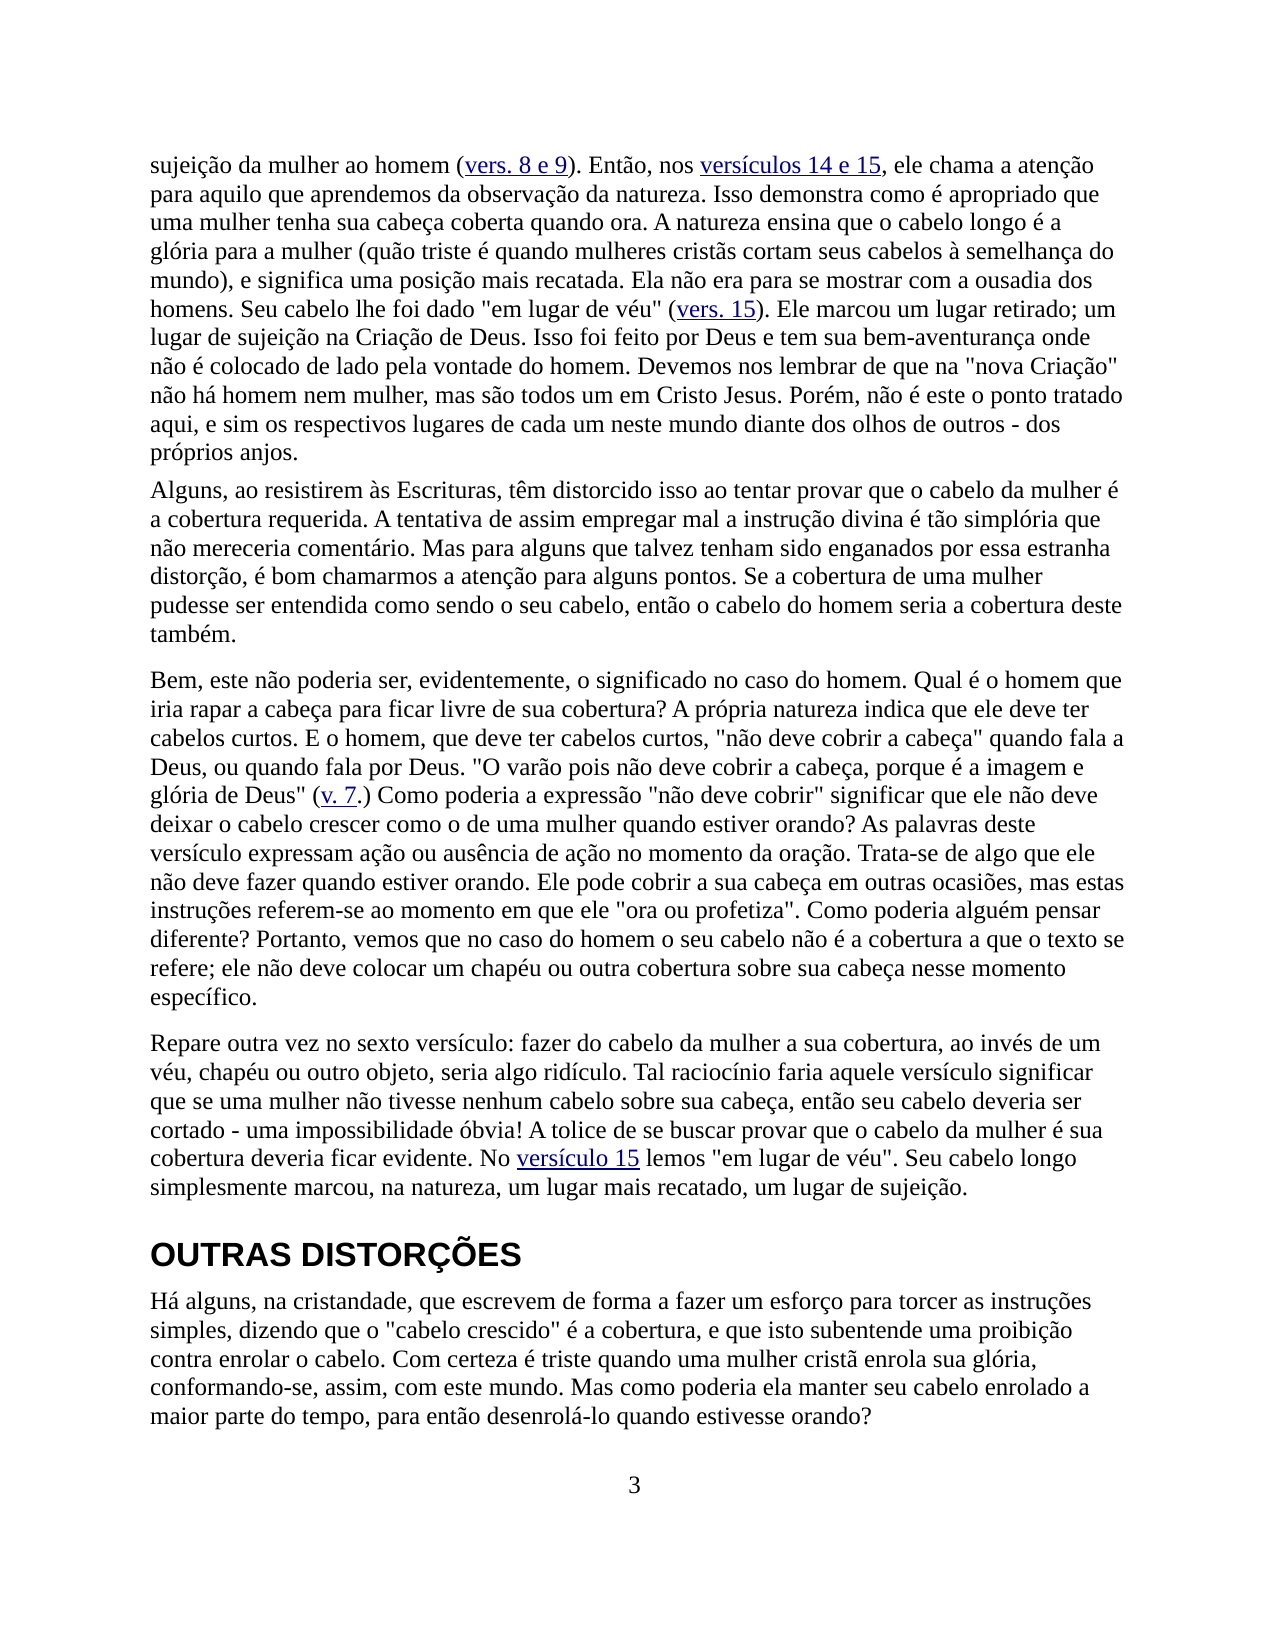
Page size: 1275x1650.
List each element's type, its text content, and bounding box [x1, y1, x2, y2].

text Bem, este não poderia ser, evidentemente, o significado no caso do homem. Qual é o homem que iria rapar a cabeça para ficar livre de sua cobertura? A própria natureza indica que ele deve ter cabelos curtos. E o homem, que deve ter cabelos curtos, "não deve cobrir a cabeça" quando fala a Deus, ou quando fala por Deus. "O varão pois não deve cobrir a cabeça, porque é a imagem e glória de Deus" (v. 7.) Como poderia a expressão "não deve cobrir" significar que ele não deve deixar o cabelo crescer como o de uma mulher quando estiver orando? As palavras deste versículo expressam ação ou ausência de ação no momento da oração. Trata-se de algo que ele não deve fazer quando estiver orando. Ele pode cobrir a sua cabeça em outras ocasiões, mas estas instruções referem-se ao momento em que ele "ora ou profetiza". Como poderia alguém pensar diferente? Portanto, vemos que no caso do homem o seu cabelo não é a cobertura a que o texto se refere; ele não deve colocar um chapéu ou outra cobertura sobre sua cabeça nesse momento específico. [150, 666, 1125, 1011]
text Repare outra vez no sexto versículo: fazer do cabelo da mulher a sua cobertura, ao invés de um véu, chapéu ou outro objeto, seria algo ridículo. Tal raciocínio faria aquele versículo significar que se uma mulher não tivesse nenhum cabelo sobre sua cabeça, então seu cabelo deveria ser cortado - uma impossibilidade óbvia! A tolice de se buscar provar que o cabelo da mulher é sua cobertura deveria ficar evidente. No versículo 15 lemos "em lugar de véu". Seu cabelo longo simplesmente marcou, na natureza, um lugar mais recatado, um lugar de sujeição. [150, 1028, 1125, 1201]
text sujeição da mulher ao homem (vers. 8 e 9). Então, nos versículos 14 e 15, ele chama a atenção para aquilo que aprendemos da observação da natureza. Isso demonstra como é apropriado que uma mulher tenha sua cabeça coberta quando ora. A natureza ensina que o cabelo longo é a glória para a mulher (quão triste é quando mulheres cristãs cortam seus cabelos à semelhança do mundo), e significa uma posição mais recatada. Ela não era para se mostrar com a ousadia dos homens. Seu cabelo lhe foi dado "em lugar de véu" (vers. 15). Ele marcou um lugar retirado; um lugar de sujeição na Criação de Deus. Isso foi feito por Deus e tem sua bem-aventurança onde não é colocado de lado pela vontade do homem. Devemos nos lembrar de que na "nova Criação" não há homem nem mulher, mas são todos um em Cristo Jesus. Porém, não é este o ponto tratado aqui, e sim os respectivos lugares de cada um neste mundo diante dos olhos de outros - dos próprios anjos. [150, 150, 1125, 466]
subtitle OUTRAS DISTORÇÕES [150, 1235, 1125, 1274]
text Alguns, ao resistirem às Escrituras, têm distorcido isso ao tentar provar que o cabelo da mulher é a cobertura requerida. A tentativa de assim empregar mal a instrução divina é tão simplória que não mereceria comentário. Mas para alguns que talvez tenham sido enganados por essa estranha distorção, é bom chamarmos a atenção para alguns pontos. Se a cobertura de uma mulher pudesse ser entendida como sendo o seu cabelo, então o cabelo do homem seria a cobertura deste também. [150, 475, 1125, 648]
text Há alguns, na cristandade, que escrevem de forma a fazer um esforço para torcer as instruções simples, dizendo que o "cabelo crescido" é a cobertura, e que isto subentende uma proibição contra enrolar o cabelo. Com certeza é triste quando uma mulher cristã enrola sua glória, conformando-se, assim, com este mundo. Mas como poderia ela manter seu cabelo enrolado a maior parte do tempo, para então desenrolá-lo quando estivesse orando? [150, 1286, 1125, 1430]
